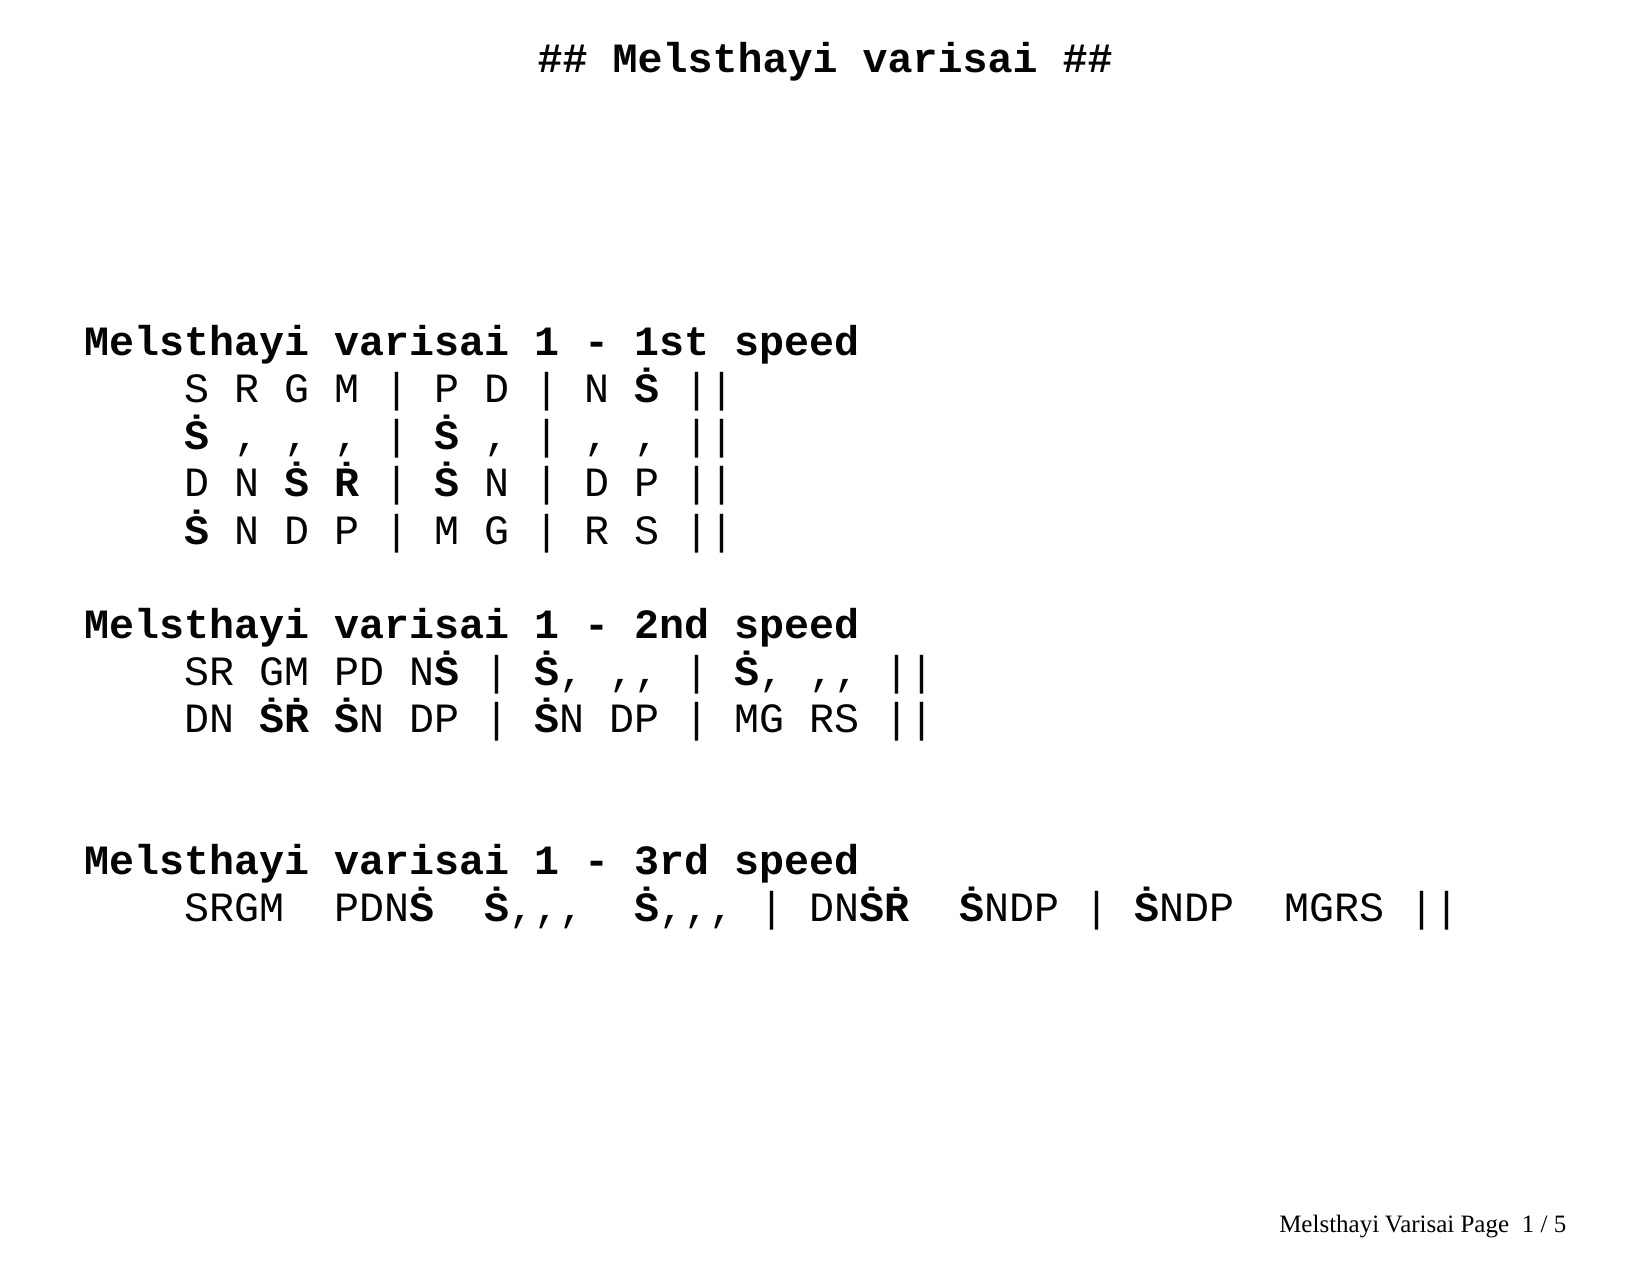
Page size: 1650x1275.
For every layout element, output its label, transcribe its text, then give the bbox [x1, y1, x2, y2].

text Ṡ N D P | M G | R S || [84, 509, 1566, 557]
text DN ṠṘ ṠN DP | ṠN DP | MG RS || [84, 698, 1566, 745]
text Melsthayi varisai 1 - 3rd speed [84, 840, 1566, 887]
text SRGM PDNṠ Ṡ,,, Ṡ,,, | DNṠṘ ṠNDP | ṠNDP MGRS || [84, 887, 1566, 934]
text Melsthayi varisai 1 - 2nd speed [84, 604, 1566, 651]
text ## Melsthayi varisai ## [84, 37, 1566, 85]
text Melsthayi varisai 1 - 1st speed [84, 321, 1566, 368]
text Ṡ , , , | Ṡ , | , , || [84, 415, 1566, 462]
text SR GM PD NṠ | Ṡ, ,, | Ṡ, ,, || [84, 651, 1566, 698]
text D N Ṡ Ṙ | Ṡ N | D P || [84, 462, 1566, 509]
text S R G M | P D | N Ṡ || [84, 368, 1566, 415]
